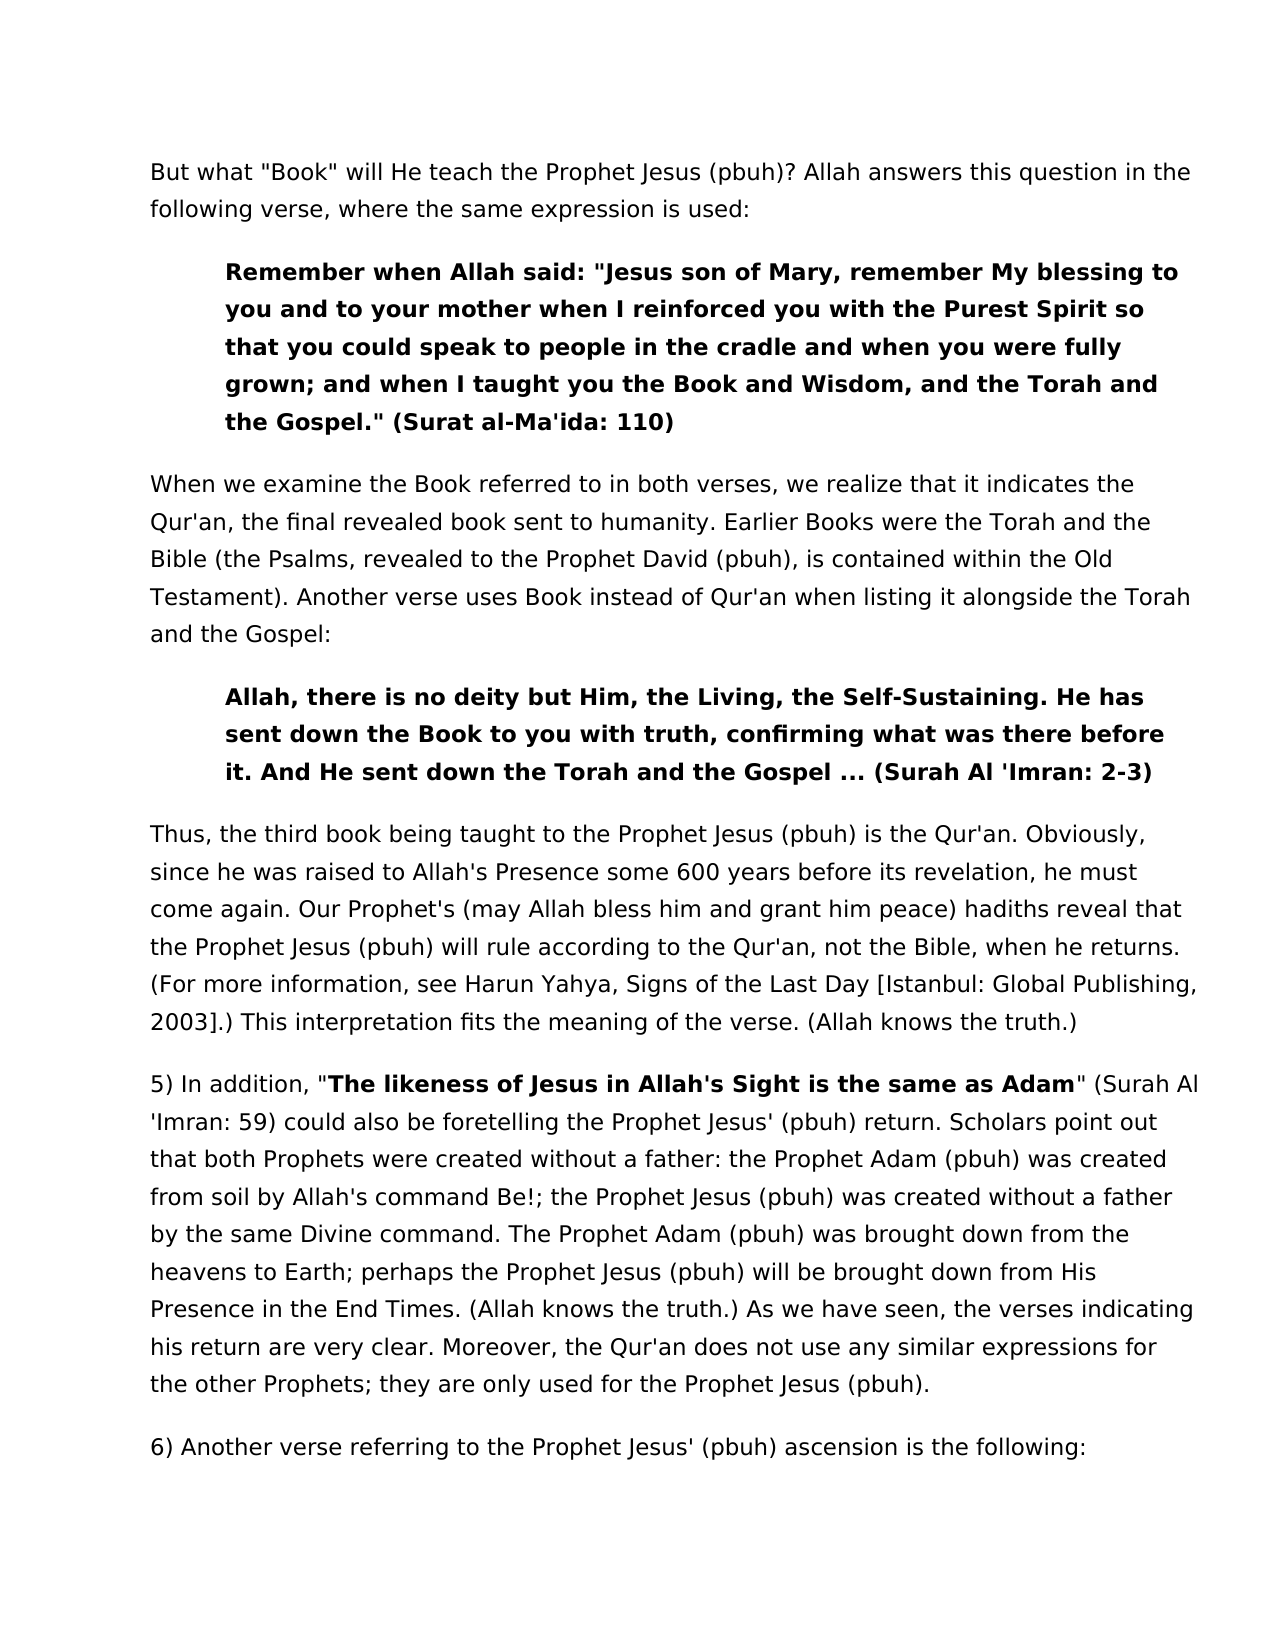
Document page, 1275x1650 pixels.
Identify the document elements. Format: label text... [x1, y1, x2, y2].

text 5) In addition, "The likeness of Jesus in Allah's Sight is the same as Adam" (Surah Al 'Imran: 59) could also be foretelling the Prophet Jesus' (pbuh) return. Scholars point out that both Prophets were created without a father: the Prophet Adam (pbuh) was created from soil by Allah's command Be!; the Prophet Jesus (pbuh) was created without a father by the same Divine command. The Prophet Adam (pbuh) was brought down from the heavens to Earth; perhaps the Prophet Jesus (pbuh) will be brought down from His Presence in the End Times. (Allah knows the truth.) As we have seen, the verses indicating his return are very clear. Moreover, the Qur'an does not use any similar expressions for the other Prophets; they are only used for the Prophet Jesus (pbuh). [150, 1062, 1200, 1400]
text But what "Book" will He teach the Prophet Jesus (pbuh)? Allah answers this question in the following verse, where the same expression is used: [150, 150, 1200, 225]
text Remember when Allah said: "Jesus son of Mary, remember My blessing to you and to your mother when I reinforced you with the Purest Spirit so that you could speak to people in the cradle and when you were fully grown; and when I taught you the Book and Wisdom, and the Torah and the Gospel." (Surat al-Ma'ida: 110) [225, 250, 1200, 437]
text 6) Another verse referring to the Prophet Jesus' (pbuh) ascension is the following: [150, 1425, 1200, 1462]
text When we examine the Book referred to in both verses, we realize that it indicates the Qur'an, the final revealed book sent to humanity. Earlier Books were the Torah and the Bible (the Psalms, revealed to the Prophet David (pbuh), is contained within the Old Testament). Another verse uses Book instead of Qur'an when listing it alongside the Torah and the Gospel: [150, 462, 1200, 650]
text Allah, there is no deity but Him, the Living, the Self-Sustaining. He has sent down the Book to you with truth, confirming what was there before it. And He sent down the Torah and the Gospel ... (Surah Al 'Imran: 2-3) [225, 675, 1200, 787]
text Thus, the third book being taught to the Prophet Jesus (pbuh) is the Qur'an. Obviously, since he was raised to Allah's Presence some 600 years before its revelation, he must come again. Our Prophet's (may Allah bless him and grant him peace) hadiths reveal that the Prophet Jesus (pbuh) will rule according to the Qur'an, not the Bible, when he returns. (For more information, see Harun Yahya, Signs of the Last Day [Istanbul: Global Publishing, 2003].) This interpretation fits the meaning of the verse. (Allah knows the truth.) [150, 812, 1200, 1037]
